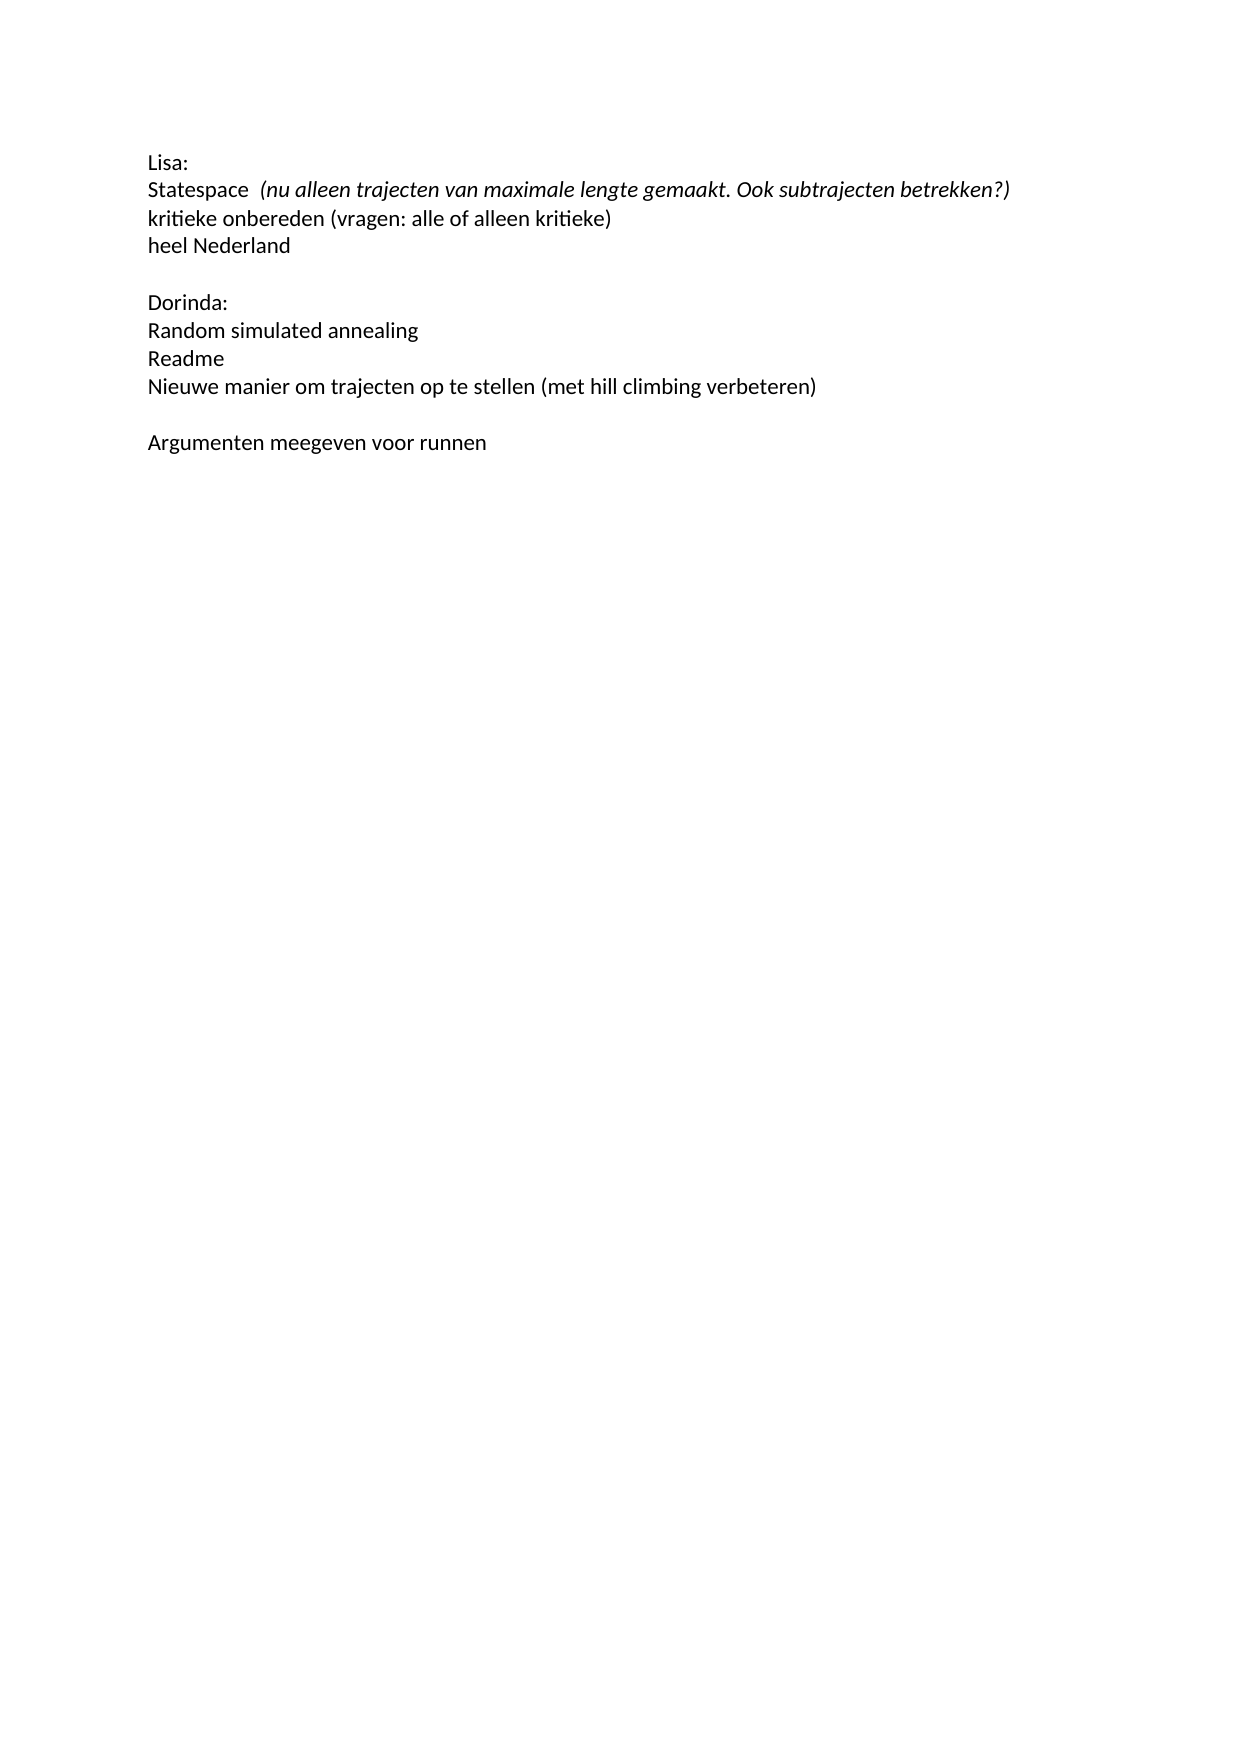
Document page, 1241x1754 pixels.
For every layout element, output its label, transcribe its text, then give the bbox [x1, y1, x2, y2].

text Readme [148, 344, 1093, 372]
text Random simulated annealing [148, 316, 1093, 344]
text Nieuwe manier om trajecten op te stellen (met hill climbing verbeteren) [148, 372, 1093, 400]
text heel Nederland [148, 232, 1093, 260]
text Dorinda: [148, 288, 1093, 316]
text Argumenten meegeven voor runnen [148, 428, 1093, 456]
text Lisa: [148, 148, 1093, 176]
text kritieke onbereden (vragen: alle of alleen kritieke) [148, 204, 1093, 232]
text Statespace (nu alleen trajecten van maximale lengte gemaakt. Ook subtrajecten betrekken?) [148, 176, 1093, 204]
